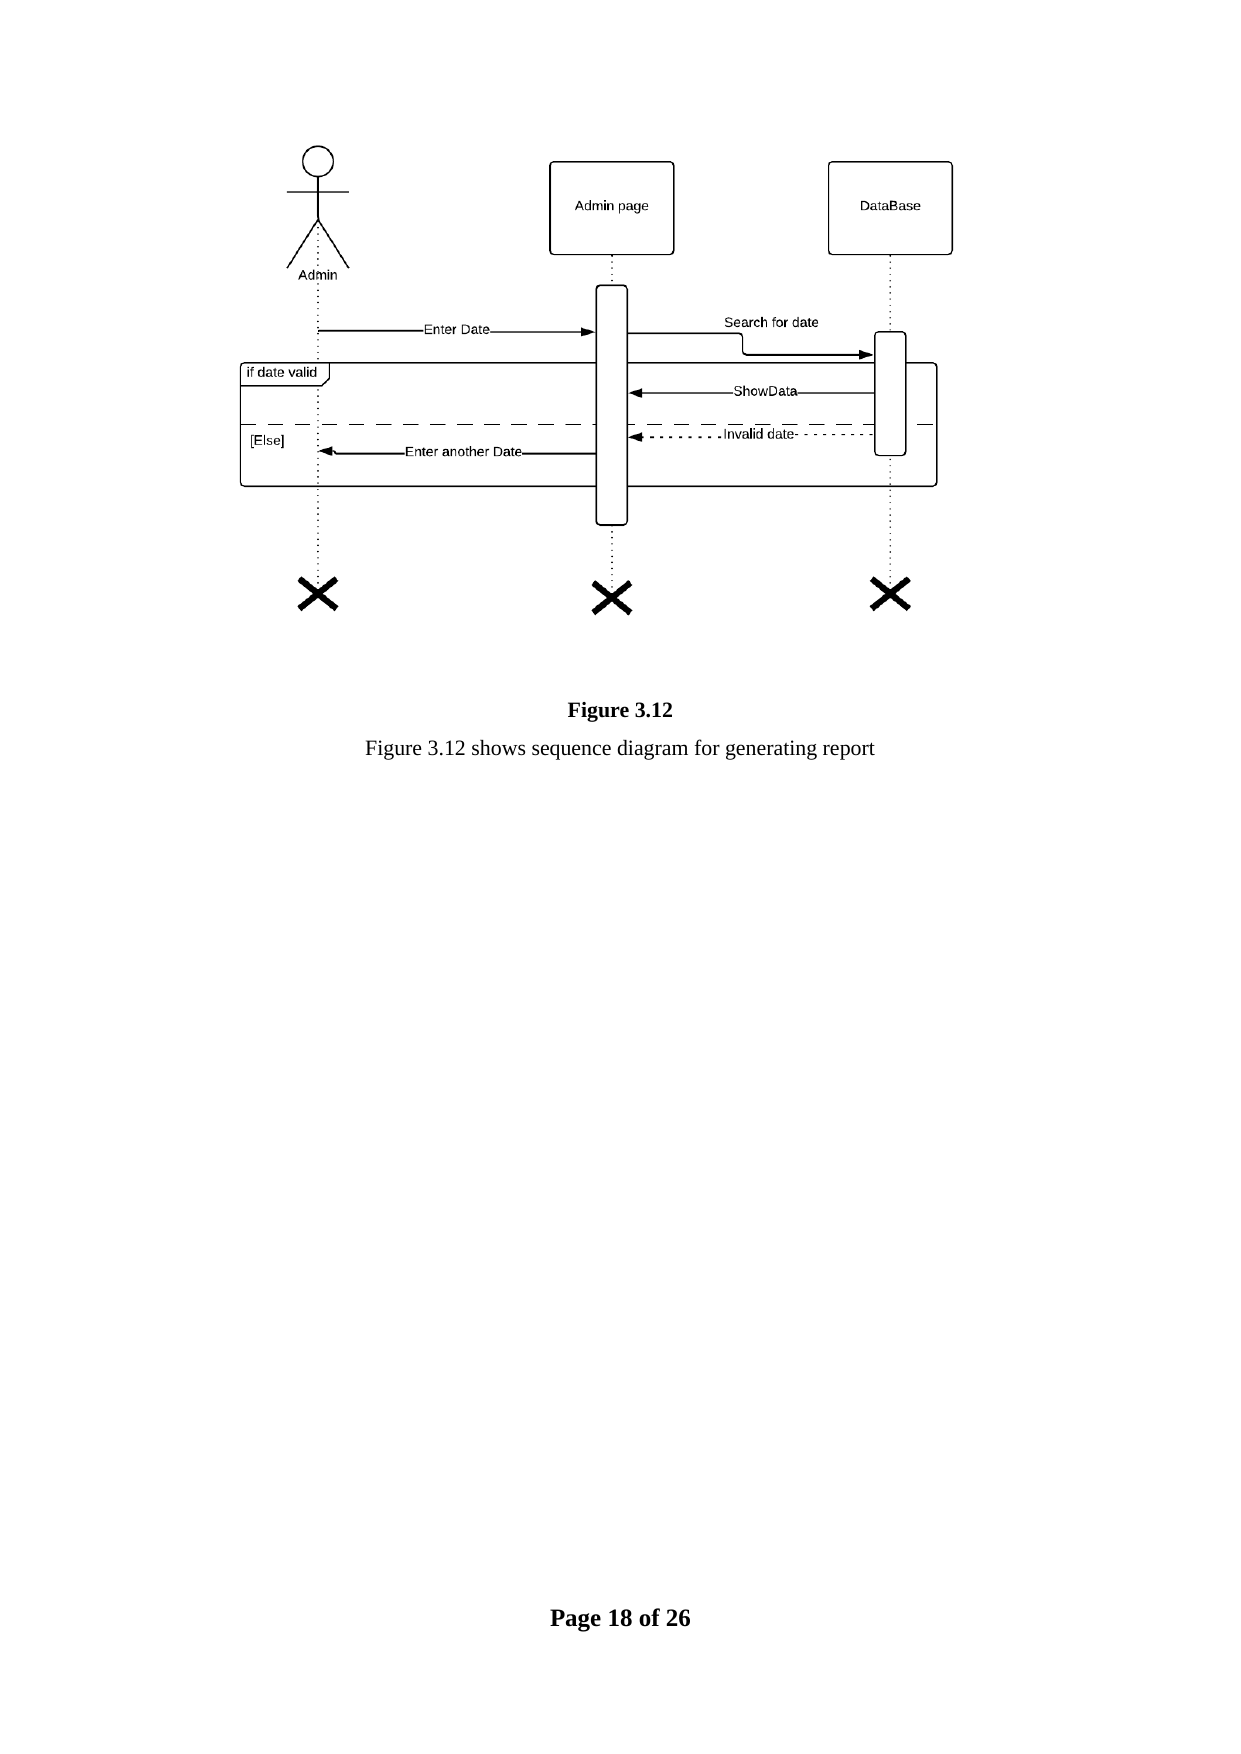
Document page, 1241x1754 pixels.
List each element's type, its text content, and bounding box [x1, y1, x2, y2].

text Page 18 of 26 [118, 1603, 1122, 1632]
text Figure 3.12 [118, 697, 1122, 722]
picture [118, 118, 1091, 660]
text Figure 3.12 shows sequence diagram for generating report [118, 734, 1122, 760]
